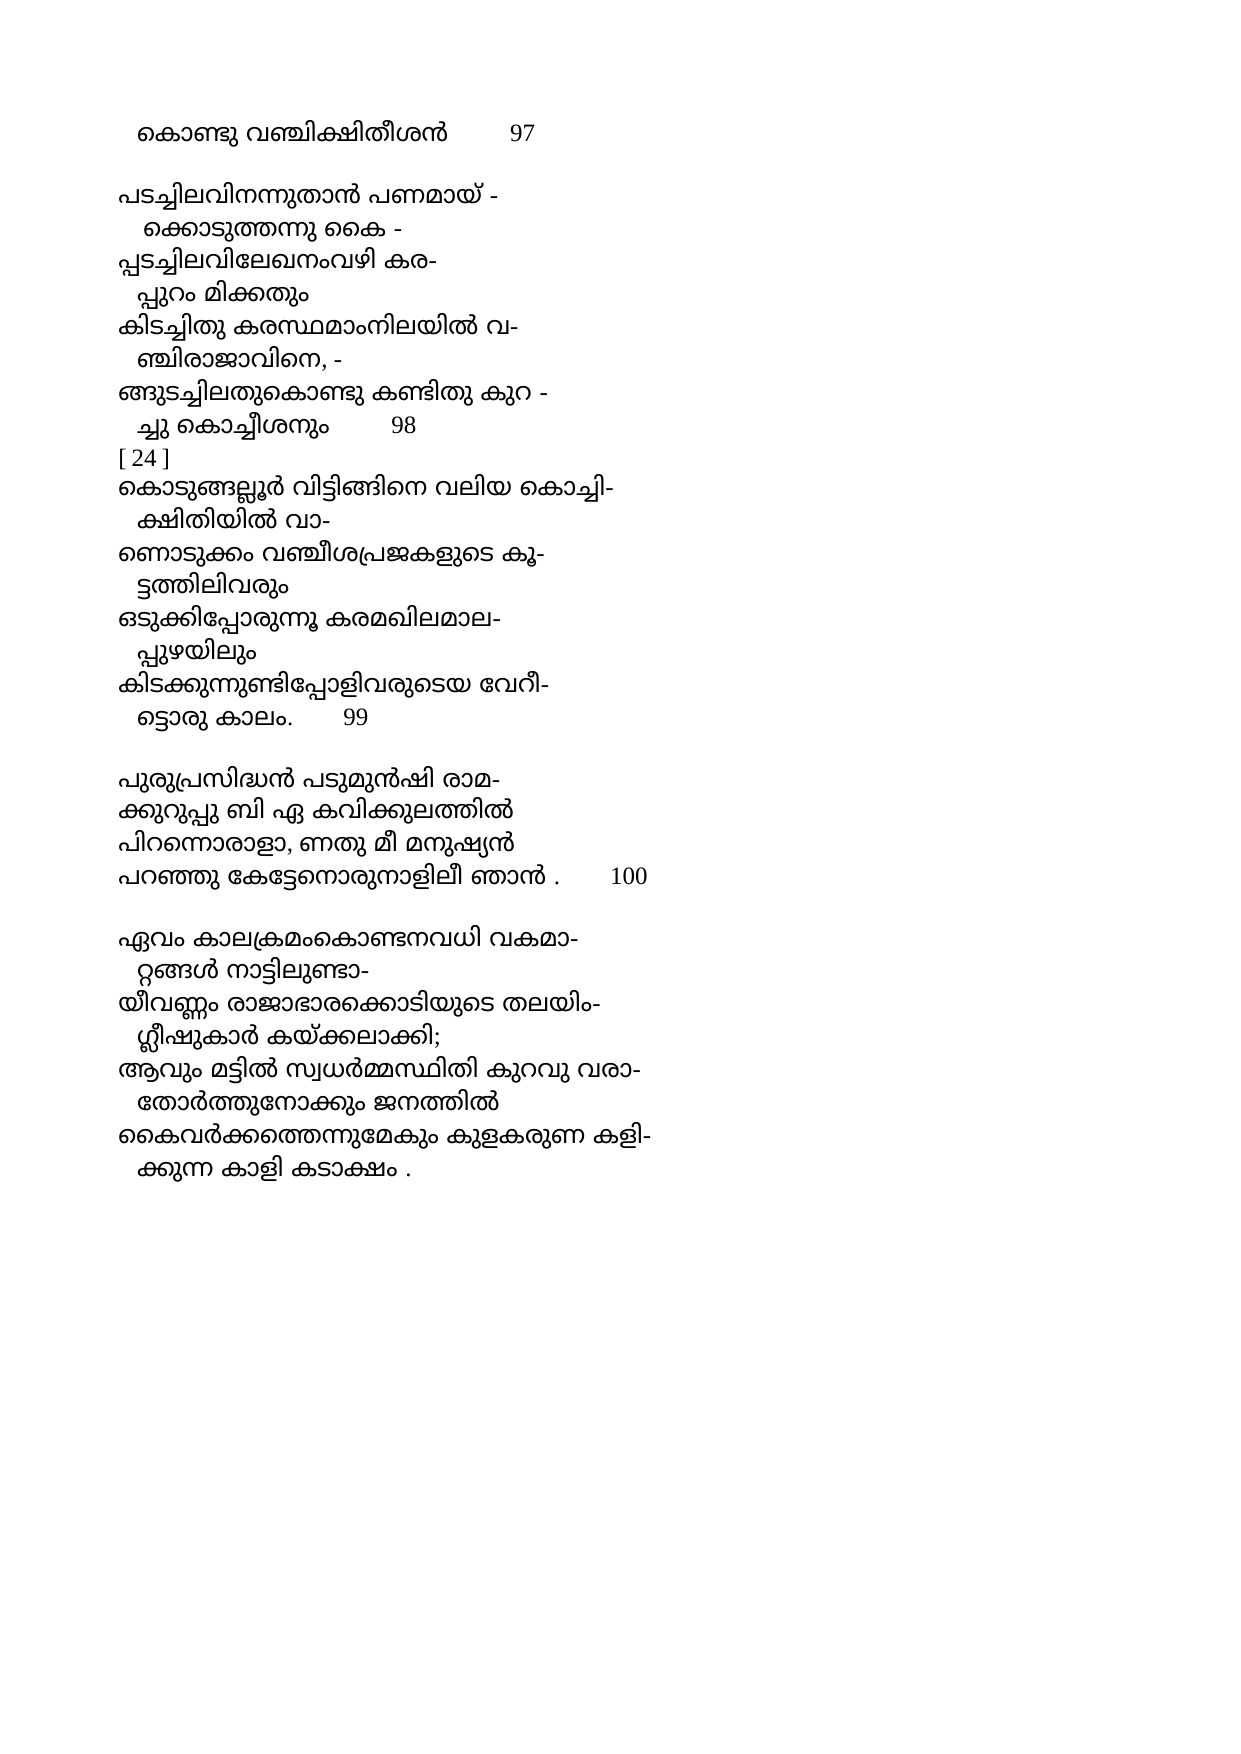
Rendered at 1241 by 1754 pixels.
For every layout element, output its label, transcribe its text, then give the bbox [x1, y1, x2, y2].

text പ്പുഴയിലും [118, 636, 1122, 669]
text ആവും മട്ടിൽ സ്വധർമ്മസ്ഥിതി കുറവു വരാ- [118, 1054, 1122, 1087]
text കൊടുങ്ങല്ലൂർ വിട്ടിങ്ങിനെ വലിയ കൊച്ചി- [118, 472, 1122, 505]
text ഒടുക്കിപ്പോരുന്നൂ കരമഖിലമാല- [118, 603, 1122, 636]
text കൈവർക്കത്തെന്നുമേകും കുളകരുണ കളി- [118, 1120, 1122, 1153]
text ക്ഷിതിയിൽ വാ- [118, 505, 1122, 538]
text പ്പടച്ചിലവിലേഖനംവഴി കര- [118, 246, 1122, 278]
text യീവണ്ണം രാജാഭാരക്കൊടിയുടെ തലയിം- [118, 988, 1122, 1021]
text തോർത്തുനോക്കും ജനത്തിൽ [118, 1087, 1122, 1120]
text പറഞ്ഞു കേട്ടേനൊരുനാളിലീ ഞാൻ . 100 [118, 861, 1122, 894]
text പടച്ചിലവിനന്നുതാൻ പണമായ് - [118, 180, 1122, 213]
text ണൊടുക്കം വഞ്ചീശപ്രജകളുടെ കൂ- [118, 538, 1122, 571]
text പിറന്നൊരാളാ, ണതു മീ മനുഷ്യൻ [118, 828, 1122, 861]
text ക്കൊടുത്തന്നു കൈ - [118, 213, 1122, 246]
text ട്ടൊരു കാലം. 99 [118, 702, 1122, 735]
text കിടക്കുന്നുണ്ടിപ്പോളിവരുടെയ വേറീ- [118, 669, 1122, 702]
text റ്റങ്ങൾ നാട്ടിലുണ്ടാ- [118, 956, 1122, 988]
text ഏവം കാലക്രമംകൊണ്ടനവധി വകമാ- [118, 923, 1122, 956]
text ഞ്ചിരാജാവിനെ, - [118, 344, 1122, 377]
text പുരുപ്രസിദ്ധൻ പടുമുൻഷി രാമ- [118, 764, 1122, 797]
text ക്കുന്ന കാളി കടാക്ഷം . [118, 1153, 1122, 1186]
text ഗ്ലീഷുകാർ കയ്ക്കലാക്കി; [118, 1021, 1122, 1054]
text പ്പുറം മിക്കതും [118, 278, 1122, 311]
text കിടച്ചിതു കരസ്ഥമാംനിലയിൽ വ- [118, 311, 1122, 344]
text ട്ടത്തിലിവരും [118, 571, 1122, 603]
text ക്കുറുപ്പു ബി ഏ കവിക്കുലത്തിൽ [118, 797, 1122, 828]
text [ 24 ] [118, 443, 1122, 472]
text ങ്ങുടച്ചിലതുകൊണ്ടു കണ്ടിതു കുറ - [118, 377, 1122, 410]
text ച്ചു കൊച്ചീശനും 98 [118, 410, 1122, 443]
text കൊണ്ടു വഞ്ചിക്ഷിതീശൻ 97 [118, 118, 1122, 151]
